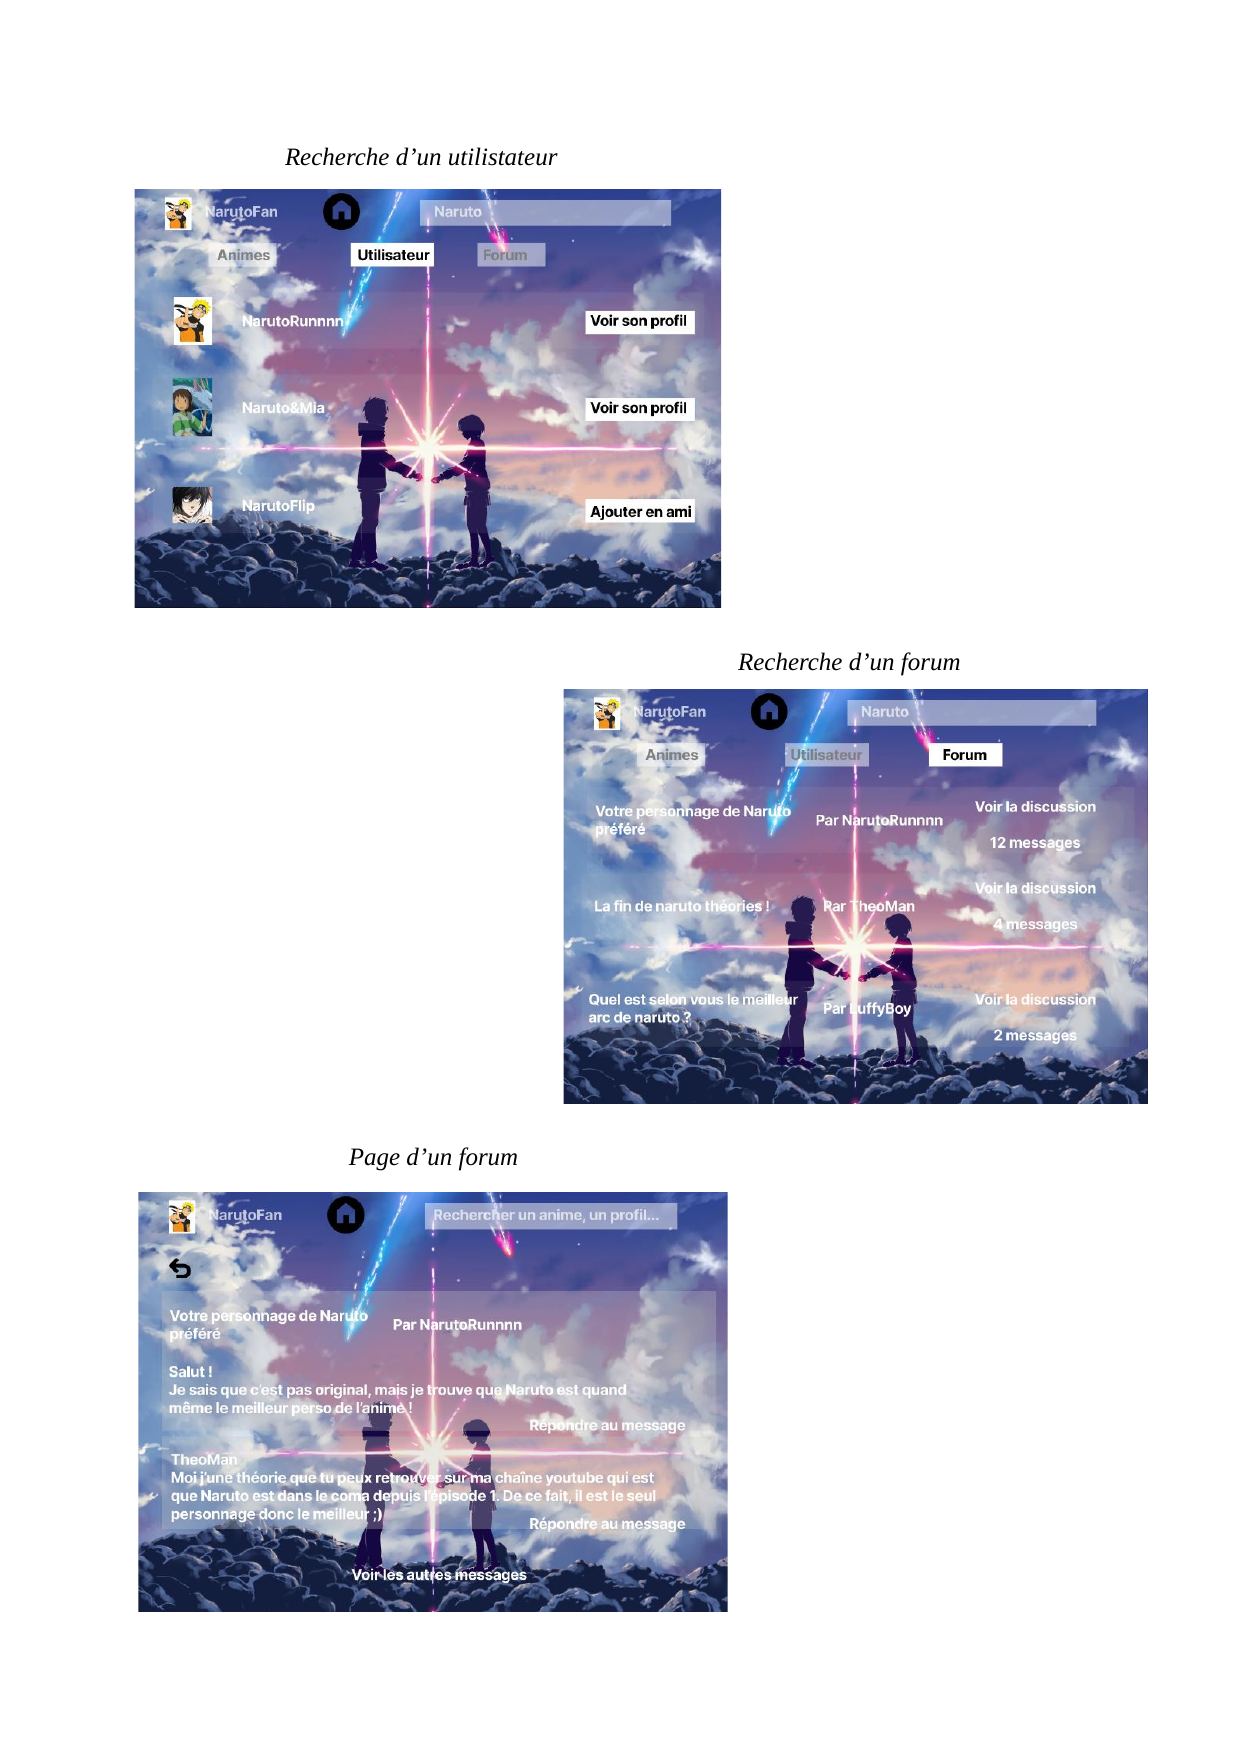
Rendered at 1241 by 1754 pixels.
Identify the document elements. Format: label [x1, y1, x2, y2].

picture [134, 189, 722, 608]
picture [563, 689, 1148, 1104]
picture [138, 1192, 728, 1612]
